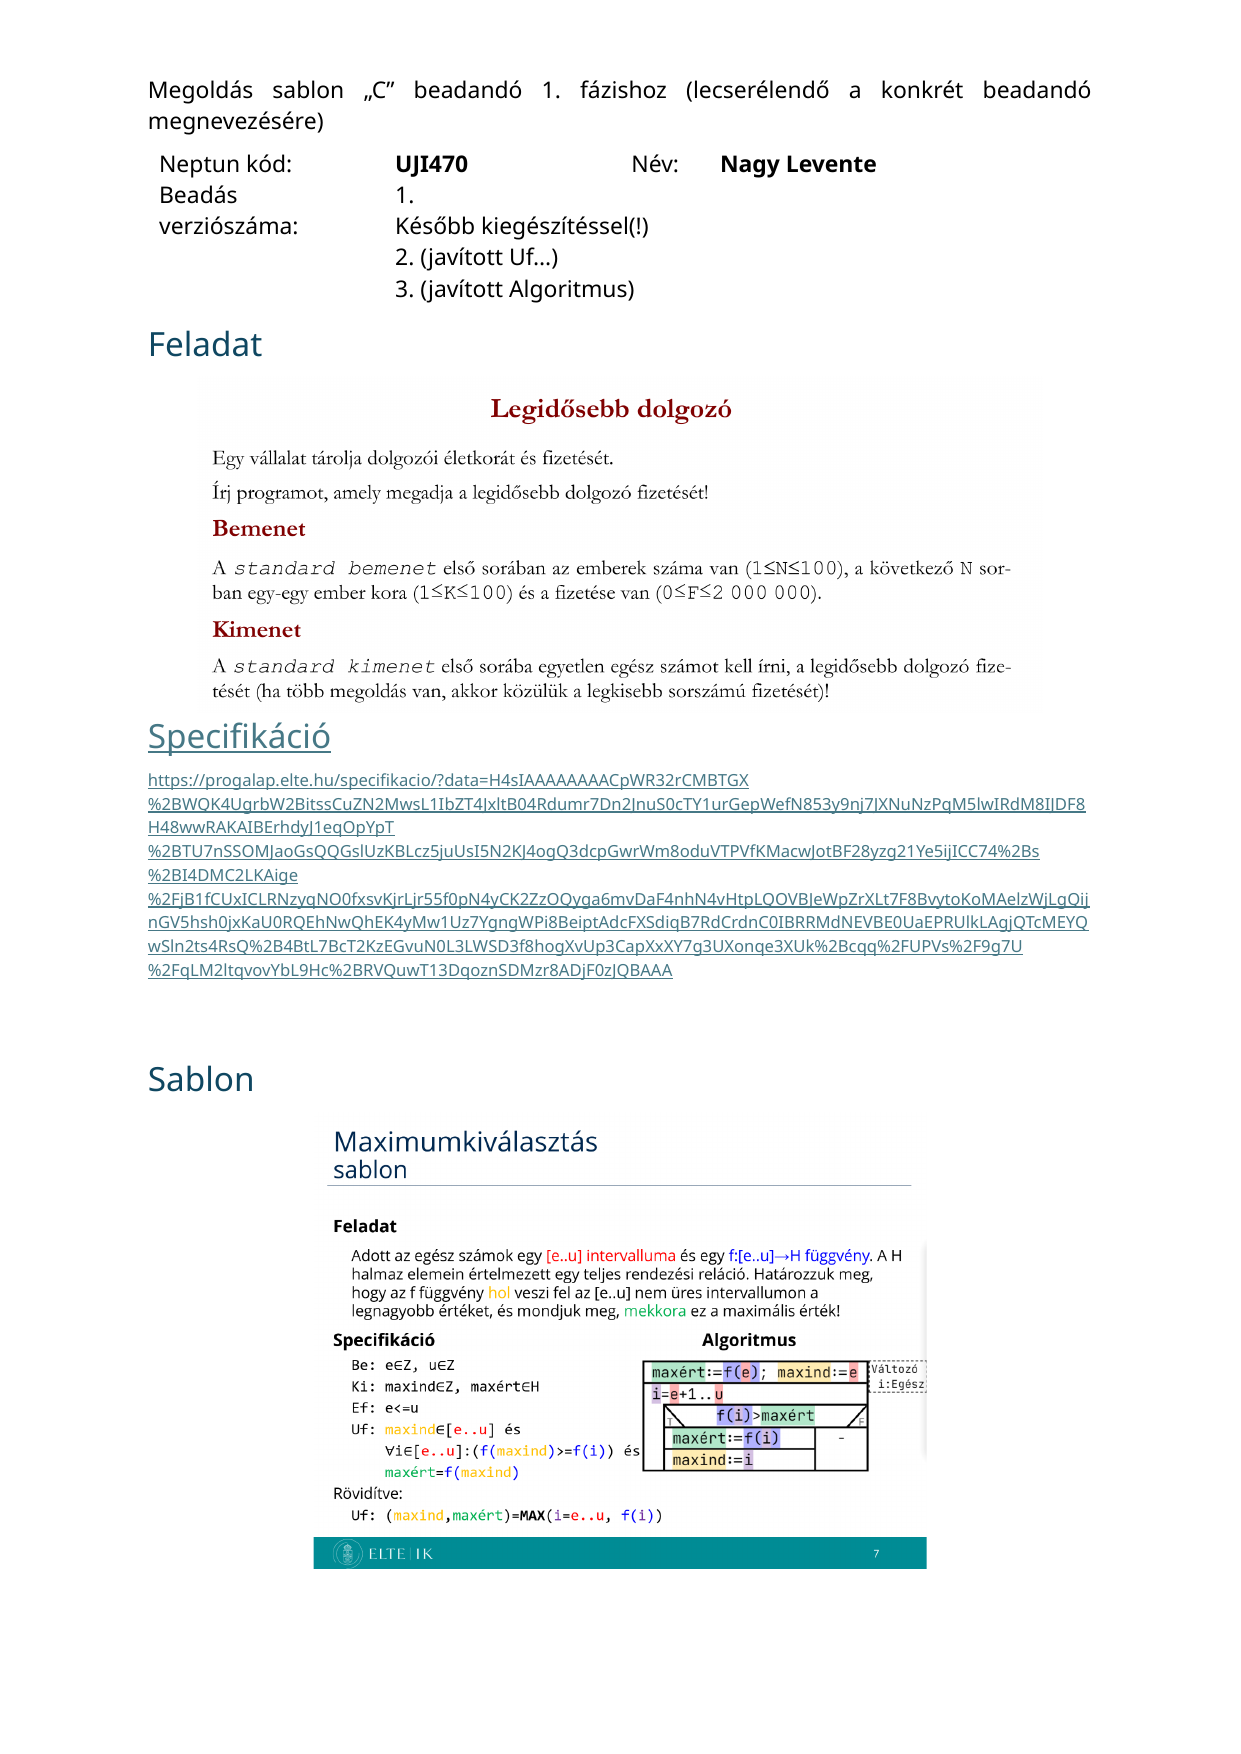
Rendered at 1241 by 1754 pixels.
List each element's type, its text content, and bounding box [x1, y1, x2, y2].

subtitle Specifikáció [148, 443, 1093, 758]
table_header [531, 148, 620, 179]
table_cell 1. Később kiegészítéssel(!) 2. (javított Uf…) 3. (javított Algoritmus) [384, 179, 1093, 304]
subtitle Sablon [148, 1056, 1093, 1101]
text https://progalap.elte.hu/specifikacio/?data=H4sIAAAAAAAACpWR32rCMBTGX%2BWQK4UgrbW2BitssCuZN2MwsL1IbZT4JxltB04Rdumr7Dn2JnuS0cTY1urGepWefN853y9nj7JXNuNzPqM5lwIRdM8IJDF8H48wwRAKAIBErhdyJ1eqOpYpT%2BTU7nSSOMJaoGsQQGslUzKBLcz5juUsI5N2KJ4ogQ3dcpGwrWm8oduVTPVfKMacwJotBF28yzg21Ye5ijICC74%2Bs%2BI4DMC2LKAige%2FjB1fCUxICLRNzyqNO0fxsvKjrLjr55f0pN4yCK2ZzOQyga6mvDaF4nhN4vHtpLQOVBJeWpZrXLt7F8BvytoKoMAelzWjLgQijnGV5hsh0jxKaU0RQEhNwQhEK4yMw1Uz7YgngWPi8BeiptAdcFXSdiqB7RdCrdnC0IBRRMdNEVBE0UaEPRUlkLAgjQTcMEYQwSln2ts4RsQ%2B4BtL7BcT2KzEGvuN0L3LWSD3f8hogXvUp3CapXxXY7g3UXonqe3XUk%2Bcqq%2FUPVs%2F9g7U%2FqLM2ltqvovYbL9Hc%2BRVQuwT13DqoznSDMzr8ADjF0zJQBAAA [148, 768, 1093, 981]
subtitle Feladat [148, 321, 1093, 366]
table_header Neptun kód: [148, 148, 384, 179]
table_header Nagy Levente [709, 148, 1093, 179]
table_header UJI470 [384, 148, 531, 179]
table_cell Beadás verziószáma: [148, 179, 384, 304]
table_header Név: [620, 148, 708, 179]
